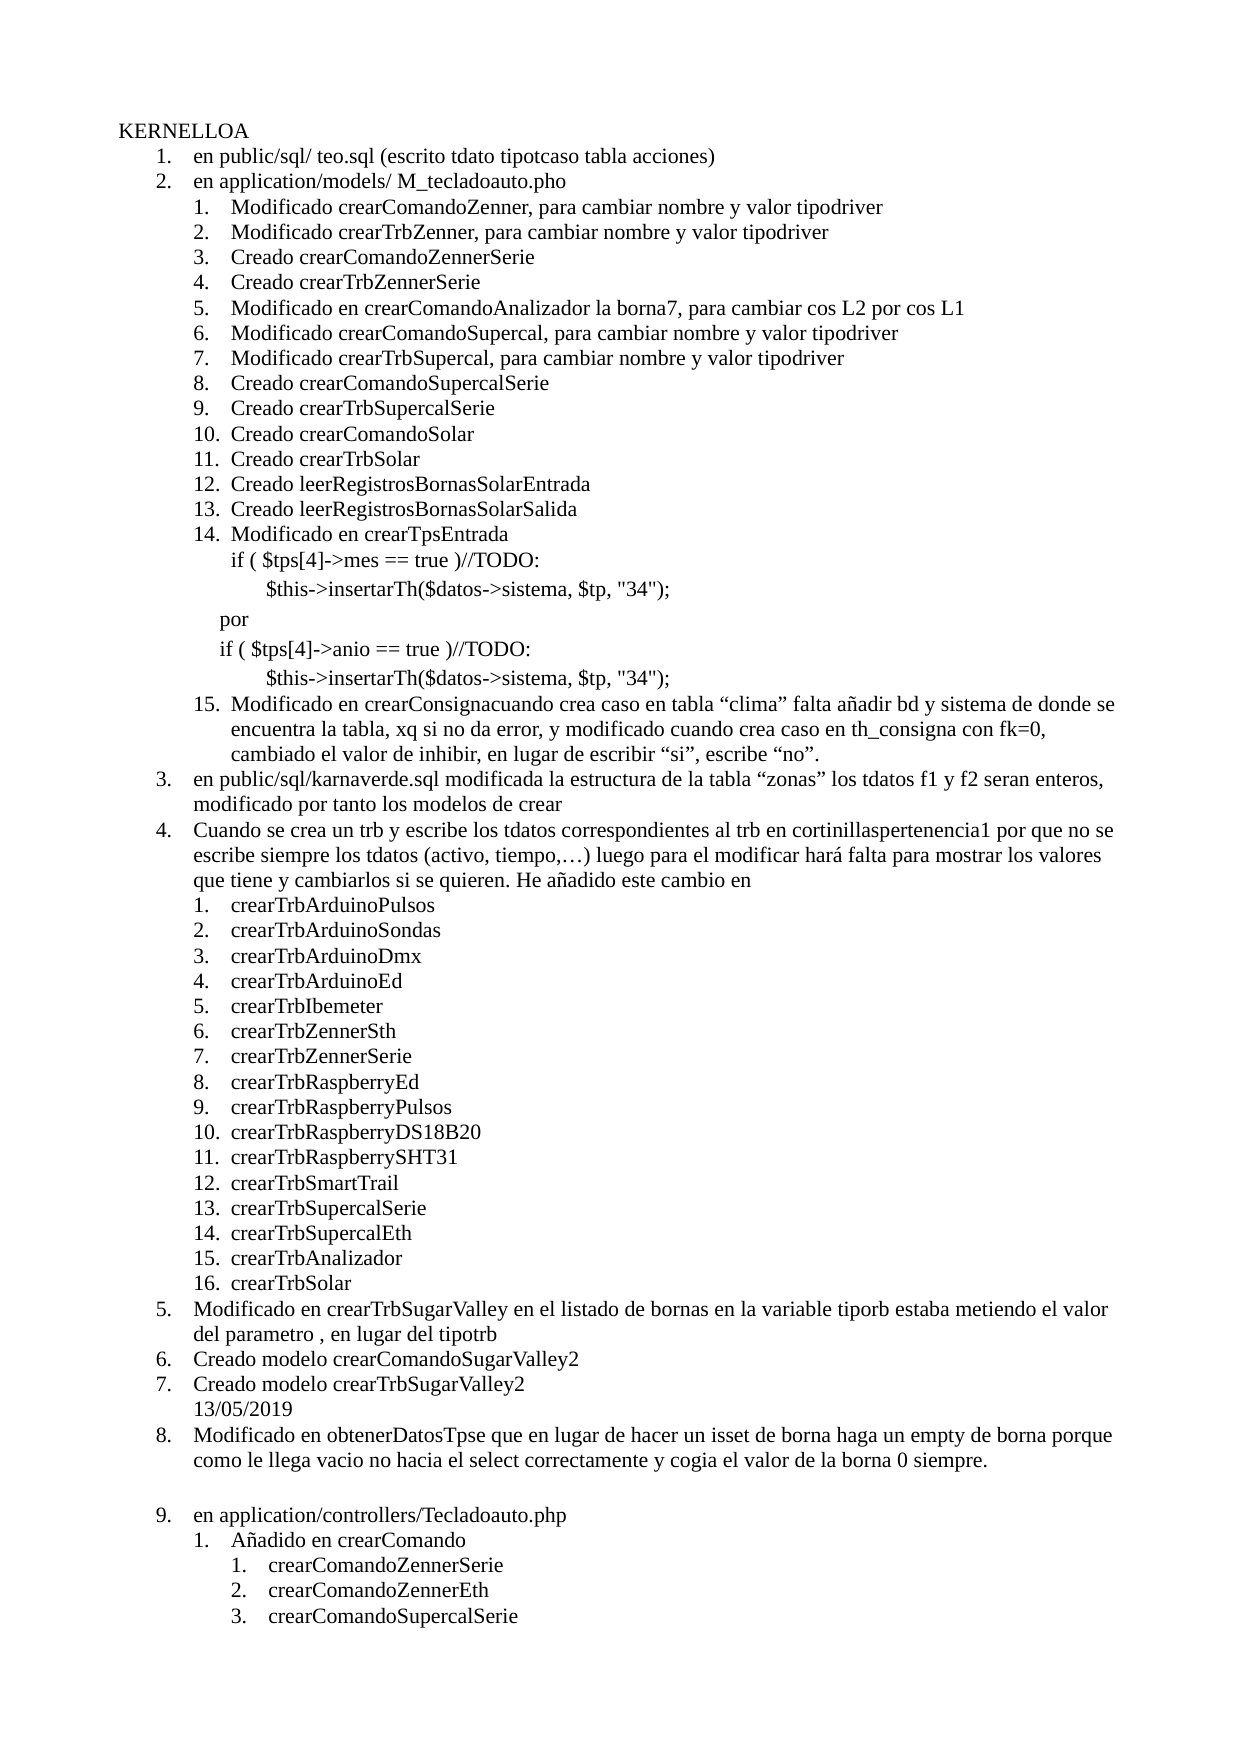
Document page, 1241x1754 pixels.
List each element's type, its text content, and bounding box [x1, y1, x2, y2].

list Creado crearTrbSupercalSerie [193, 395, 1122, 421]
list Modificado crearTrbSupercal, para cambiar nombre y valor tipodriver [193, 345, 1122, 370]
list Modificado en crearConsignacuando crea caso en tabla “clima” falta añadir bd y sistema de donde se encuentra la tabla, xq si no da error, y modificado cuando crea caso en th_consigna con fk=0, cambiado el valor de inhibir, en lugar de escribir “si”, escribe “no”. [193, 691, 1122, 766]
list Modificado en crearComandoAnalizador la borna7, para cambiar cos L2 por cos L1 [193, 294, 1122, 320]
list if ( $tps[4]->mes == true )//TODO: [193, 547, 1122, 572]
list Creado crearComandoSupercalSerie [193, 370, 1122, 395]
list crearTrbSmartTrail [193, 1169, 1122, 1195]
list Creado leerRegistrosBornasSolarEntrada [193, 471, 1122, 496]
list crearTrbSupercalEth [193, 1220, 1122, 1245]
list crearTrbRaspberryDS18B20 [193, 1119, 1122, 1144]
list crearTrbIbemeter [193, 993, 1122, 1018]
text por [118, 602, 1122, 631]
list Modificado en crearTpsEntrada [193, 521, 1122, 547]
list Creado leerRegistrosBornasSolarSalida [193, 496, 1122, 521]
list crearTrbArduinoDmx [193, 943, 1122, 968]
list crearTrbRaspberryEd [193, 1069, 1122, 1094]
list crearComandoZennerSerie [231, 1552, 1122, 1577]
list Cuando se crea un trb y escribe los tdatos correspondientes al trb en cortinillaspertenencia1 por que no se escribe siempre los tdatos (activo, tiempo,…) luego para el modificar hará falta para mostrar los valores que tiene y cambiarlos si se quieren. He añadido este cambio en [156, 817, 1122, 892]
list Creado crearComandoSolar [193, 421, 1122, 446]
list Modificado en obtenerDatosTpse que en lugar de hacer un isset de borna haga un empty de borna porque como le llega vacio no hacia el select correctamente y cogia el valor de la borna 0 siempre. [156, 1422, 1122, 1472]
list crearTrbArduinoPulsos [193, 892, 1122, 917]
list crearTrbSupercalSerie [193, 1195, 1122, 1220]
list crearTrbSolar [193, 1270, 1122, 1296]
text if ( $tps[4]->anio == true )//TODO: [118, 631, 1122, 661]
list crearComandoZennerEth [231, 1577, 1122, 1603]
list crearTrbArduinoEd [193, 968, 1122, 993]
list en application/controllers/Tecladoauto.php [156, 1502, 1122, 1527]
list Creado modelo crearTrbSugarValley2 [156, 1371, 1122, 1396]
text KERNELLOA [118, 118, 1122, 143]
list crearTrbRaspberrySHT31 [193, 1144, 1122, 1169]
list crearTrbRaspberryPulsos [193, 1094, 1122, 1119]
list Creado crearTrbSolar [193, 446, 1122, 471]
list Creado crearComandoZennerSerie [193, 244, 1122, 269]
list Añadido en crearComando [193, 1527, 1122, 1552]
list en public/sql/karnaverde.sql modificada la estructura de la tabla “zonas” los tdatos f1 y f2 seran enteros, modificado por tanto los modelos de crear [156, 766, 1122, 817]
list 13/05/2019 [156, 1396, 1122, 1422]
list Modificado crearComandoSupercal, para cambiar nombre y valor tipodriver [193, 320, 1122, 345]
list crearComandoSupercalSerie [231, 1603, 1122, 1628]
list en application/models/ M_tecladoauto.pho [156, 168, 1122, 194]
list Modificado en crearTrbSugarValley en el listado de bornas en la variable tiporb estaba metiendo el valor del parametro , en lugar del tipotrb [156, 1296, 1122, 1346]
text $this->insertarTh($datos->sistema, $tp, "34"); [118, 572, 1122, 602]
list crearTrbArduinoSondas [193, 917, 1122, 943]
list Creado crearTrbZennerSerie [193, 269, 1122, 294]
list en public/sql/ teo.sql (escrito tdato tipotcaso tabla acciones) [156, 143, 1122, 168]
text $this->insertarTh($datos->sistema, $tp, "34"); [118, 661, 1122, 691]
list Modificado crearTrbZenner, para cambiar nombre y valor tipodriver [193, 219, 1122, 244]
list Creado modelo crearComandoSugarValley2 [156, 1346, 1122, 1371]
list crearTrbAnalizador [193, 1245, 1122, 1270]
list crearTrbZennerSerie [193, 1043, 1122, 1069]
list crearTrbZennerSth [193, 1018, 1122, 1043]
list Modificado crearComandoZenner, para cambiar nombre y valor tipodriver [193, 194, 1122, 219]
